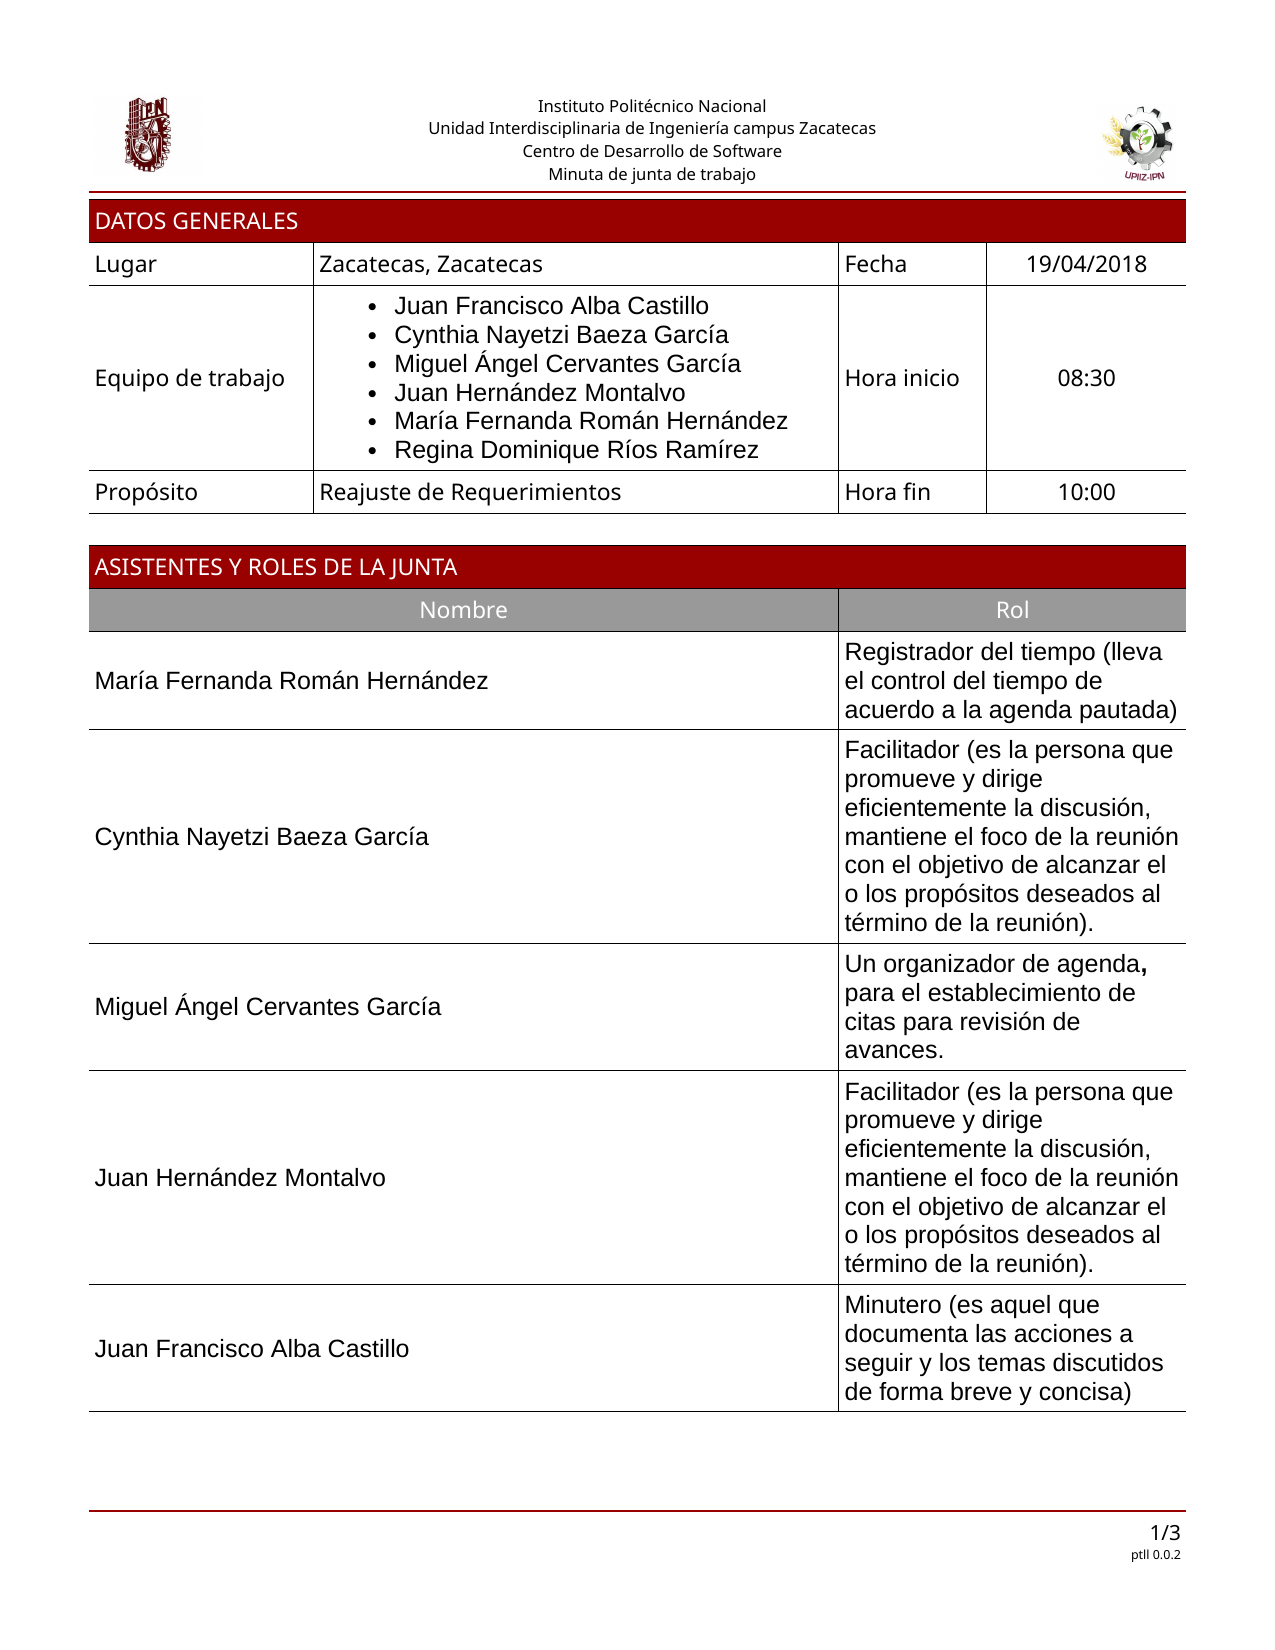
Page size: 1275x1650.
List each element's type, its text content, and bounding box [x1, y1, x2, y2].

table_cell Cynthia Nayetzi Baeza García [89, 730, 838, 942]
table_cell Minutero (es aquel que documenta las acciones a seguir y los temas discutidos de forma breve y concisa) [839, 1285, 1186, 1411]
table_cell Hora inicio [839, 286, 986, 469]
table_cell Fecha [839, 243, 986, 285]
table_cell María Fernanda Román Hernández [89, 632, 838, 729]
table_cell Facilitador (es la persona que promueve y dirige eficientemente la discusión, mantiene el foco de la reunión con el objetivo de alcanzar el o los propósitos deseados al término de la reunión). [839, 730, 1186, 942]
table_cell Juan Francisco Alba Castillo [89, 1285, 838, 1411]
table_cell Propósito [89, 471, 313, 513]
table_cell Miguel Ángel Cervantes García [89, 944, 838, 1070]
table_cell Registrador del tiempo (lleva el control del tiempo de acuerdo a la agenda pautada) [839, 632, 1186, 729]
table_cell Rol [839, 589, 1186, 631]
table_cell Juan Hernández Montalvo [89, 1071, 838, 1284]
table_cell Zacatecas, Zacatecas [314, 243, 838, 285]
table_cell Un organizador de agenda, para el establecimiento de citas para revisión de avances. [839, 944, 1186, 1070]
table_cell 19/04/2018 [987, 243, 1186, 285]
table_cell Juan Francisco Alba Castillo Cynthia Nayetzi Baeza García Miguel Ángel Cervantes García Juan Hernández Montalvo María Fernanda Román Hernández Regina Dominique Ríos Ramírez [314, 286, 838, 469]
table_cell 08:30 [987, 286, 1186, 469]
table_cell Reajuste de Requerimientos [314, 471, 838, 513]
table_header ASISTENTES Y ROLES DE LA JUNTA [89, 546, 1186, 588]
table_cell Nombre [89, 589, 838, 631]
table_header DATOS GENERALES [89, 200, 1186, 242]
table_cell Equipo de trabajo [89, 286, 313, 469]
table_cell Lugar [89, 243, 313, 285]
table_cell Facilitador (es la persona que promueve y dirige eficientemente la discusión, mantiene el foco de la reunión con el objetivo de alcanzar el o los propósitos deseados al término de la reunión). [839, 1071, 1186, 1284]
table_cell Hora fin [839, 471, 986, 513]
table_cell 10:00 [987, 471, 1186, 513]
